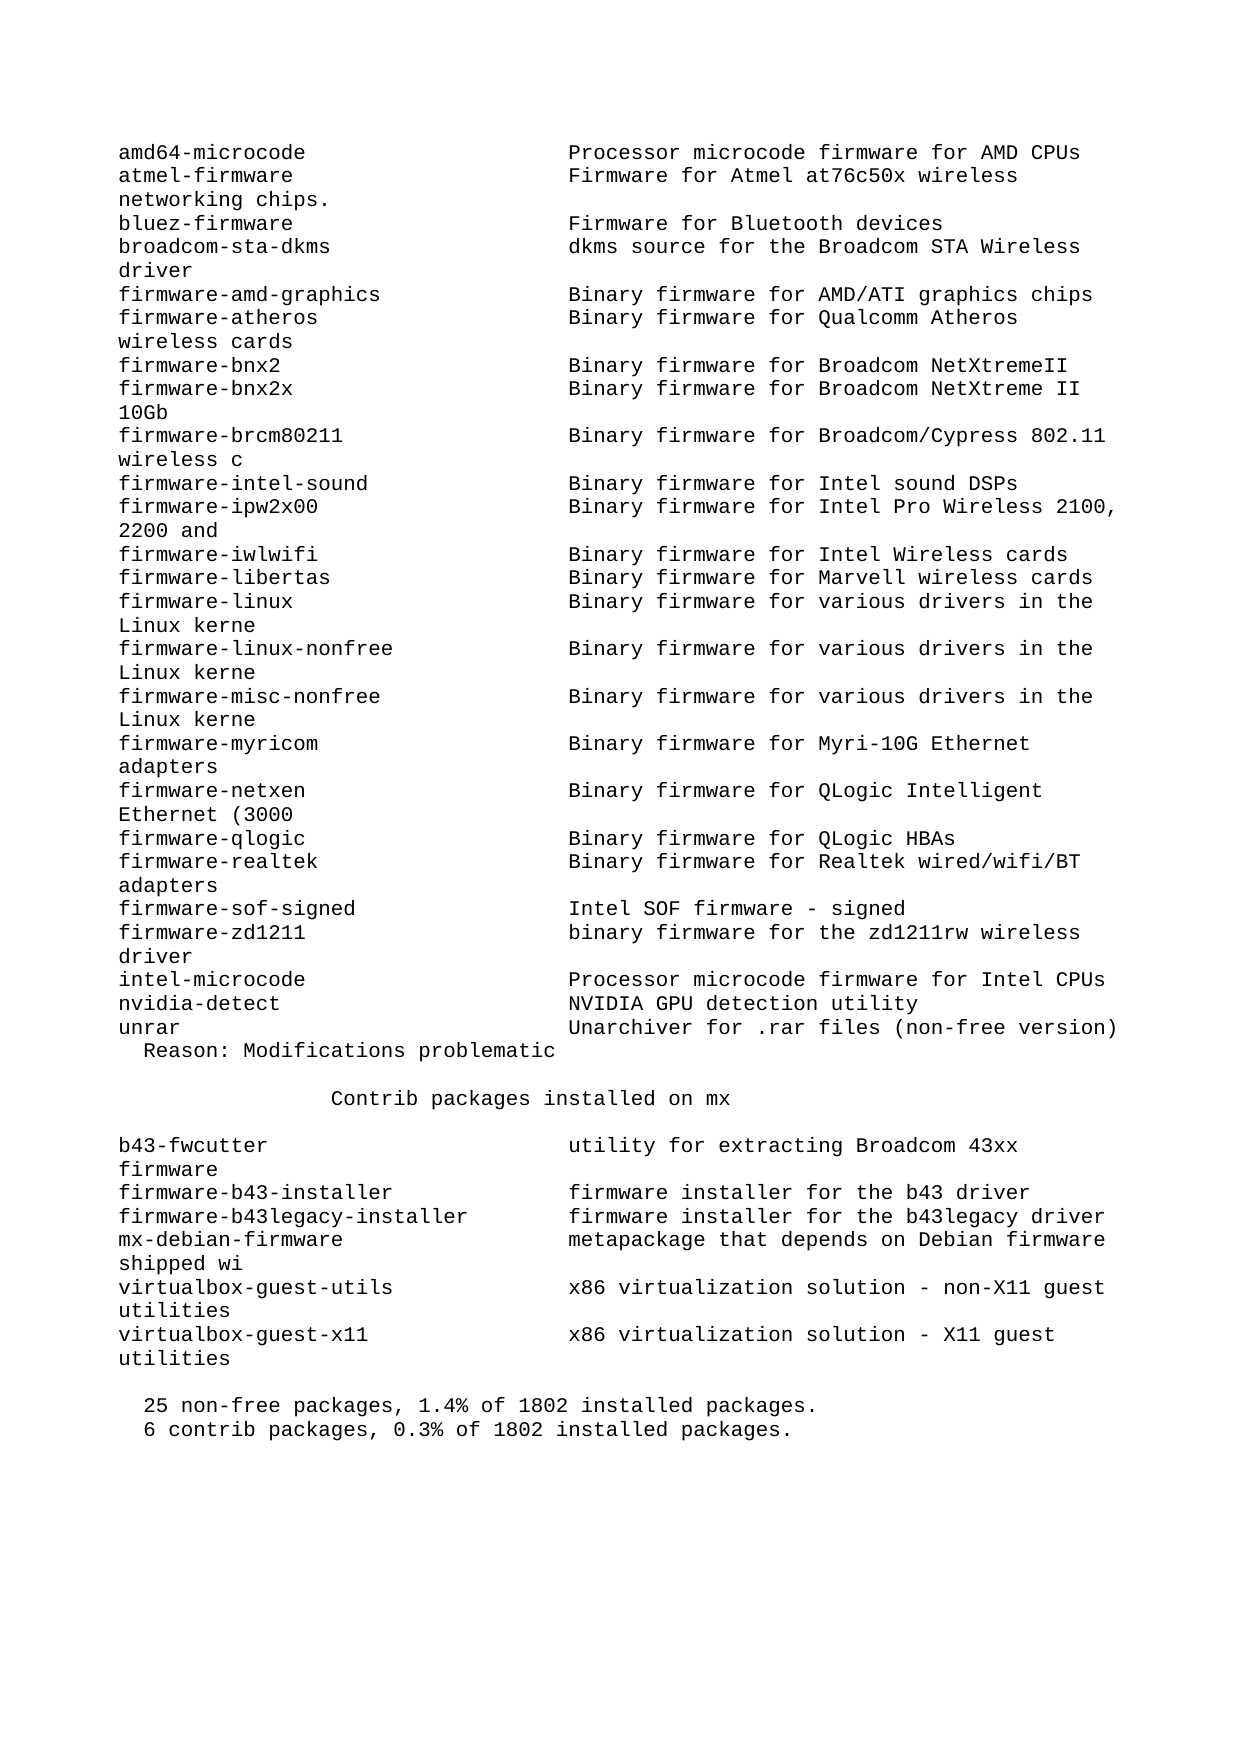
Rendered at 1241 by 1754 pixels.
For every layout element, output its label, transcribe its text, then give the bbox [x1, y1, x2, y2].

text firmware-amd-graphics Binary firmware for AMD/ATI graphics chips [118, 284, 1122, 307]
text firmware-zd1211 binary firmware for the zd1211rw wireless driver [118, 922, 1122, 969]
text 6 contrib packages, 0.3% of 1802 installed packages. [118, 1419, 1122, 1442]
text firmware-bnx2x Binary firmware for Broadcom NetXtreme II 10Gb [118, 378, 1122, 426]
text intel-microcode Processor microcode firmware for Intel CPUs [118, 969, 1122, 993]
text mx-debian-firmware metapackage that depends on Debian firmware shipped wi [118, 1229, 1122, 1277]
text atmel-firmware Firmware for Atmel at76c50x wireless networking chips. [118, 165, 1122, 213]
text firmware-realtek Binary firmware for Realtek wired/wifi/BT adapters [118, 851, 1122, 898]
text firmware-linux-nonfree Binary firmware for various drivers in the Linux kerne [118, 638, 1122, 686]
text firmware-b43-installer firmware installer for the b43 driver [118, 1182, 1122, 1206]
text firmware-ipw2x00 Binary firmware for Intel Pro Wireless 2100, 2200 and [118, 496, 1122, 544]
text 25 non-free packages, 1.4% of 1802 installed packages. [118, 1395, 1122, 1419]
text firmware-linux Binary firmware for various drivers in the Linux kerne [118, 591, 1122, 638]
text firmware-misc-nonfree Binary firmware for various drivers in the Linux kerne [118, 686, 1122, 733]
text bluez-firmware Firmware for Bluetooth devices [118, 213, 1122, 236]
text firmware-libertas Binary firmware for Marvell wireless cards [118, 567, 1122, 591]
text nvidia-detect NVIDIA GPU detection utility [118, 993, 1122, 1017]
text firmware-iwlwifi Binary firmware for Intel Wireless cards [118, 544, 1122, 567]
text firmware-atheros Binary firmware for Qualcomm Atheros wireless cards [118, 307, 1122, 354]
text firmware-qlogic Binary firmware for QLogic HBAs [118, 827, 1122, 851]
text Contrib packages installed on mx [118, 1088, 1122, 1111]
text virtualbox-guest-x11 x86 virtualization solution - X11 guest utilities [118, 1324, 1122, 1371]
text virtualbox-guest-utils x86 virtualization solution - non-X11 guest utilities [118, 1277, 1122, 1324]
text b43-fwcutter utility for extracting Broadcom 43xx firmware [118, 1135, 1122, 1182]
text firmware-bnx2 Binary firmware for Broadcom NetXtremeII [118, 354, 1122, 378]
text firmware-myricom Binary firmware for Myri-10G Ethernet adapters [118, 733, 1122, 780]
text unrar Unarchiver for .rar files (non-free version) [118, 1017, 1122, 1040]
text amd64-microcode Processor microcode firmware for AMD CPUs [118, 142, 1122, 165]
text firmware-b43legacy-installer firmware installer for the b43legacy driver [118, 1206, 1122, 1229]
text Reason: Modifications problematic [118, 1040, 1122, 1064]
text firmware-sof-signed Intel SOF firmware - signed [118, 898, 1122, 922]
text firmware-netxen Binary firmware for QLogic Intelligent Ethernet (3000 [118, 780, 1122, 827]
text firmware-brcm80211 Binary firmware for Broadcom/Cypress 802.11 wireless c [118, 426, 1122, 473]
text broadcom-sta-dkms dkms source for the Broadcom STA Wireless driver [118, 236, 1122, 284]
text firmware-intel-sound Binary firmware for Intel sound DSPs [118, 473, 1122, 496]
